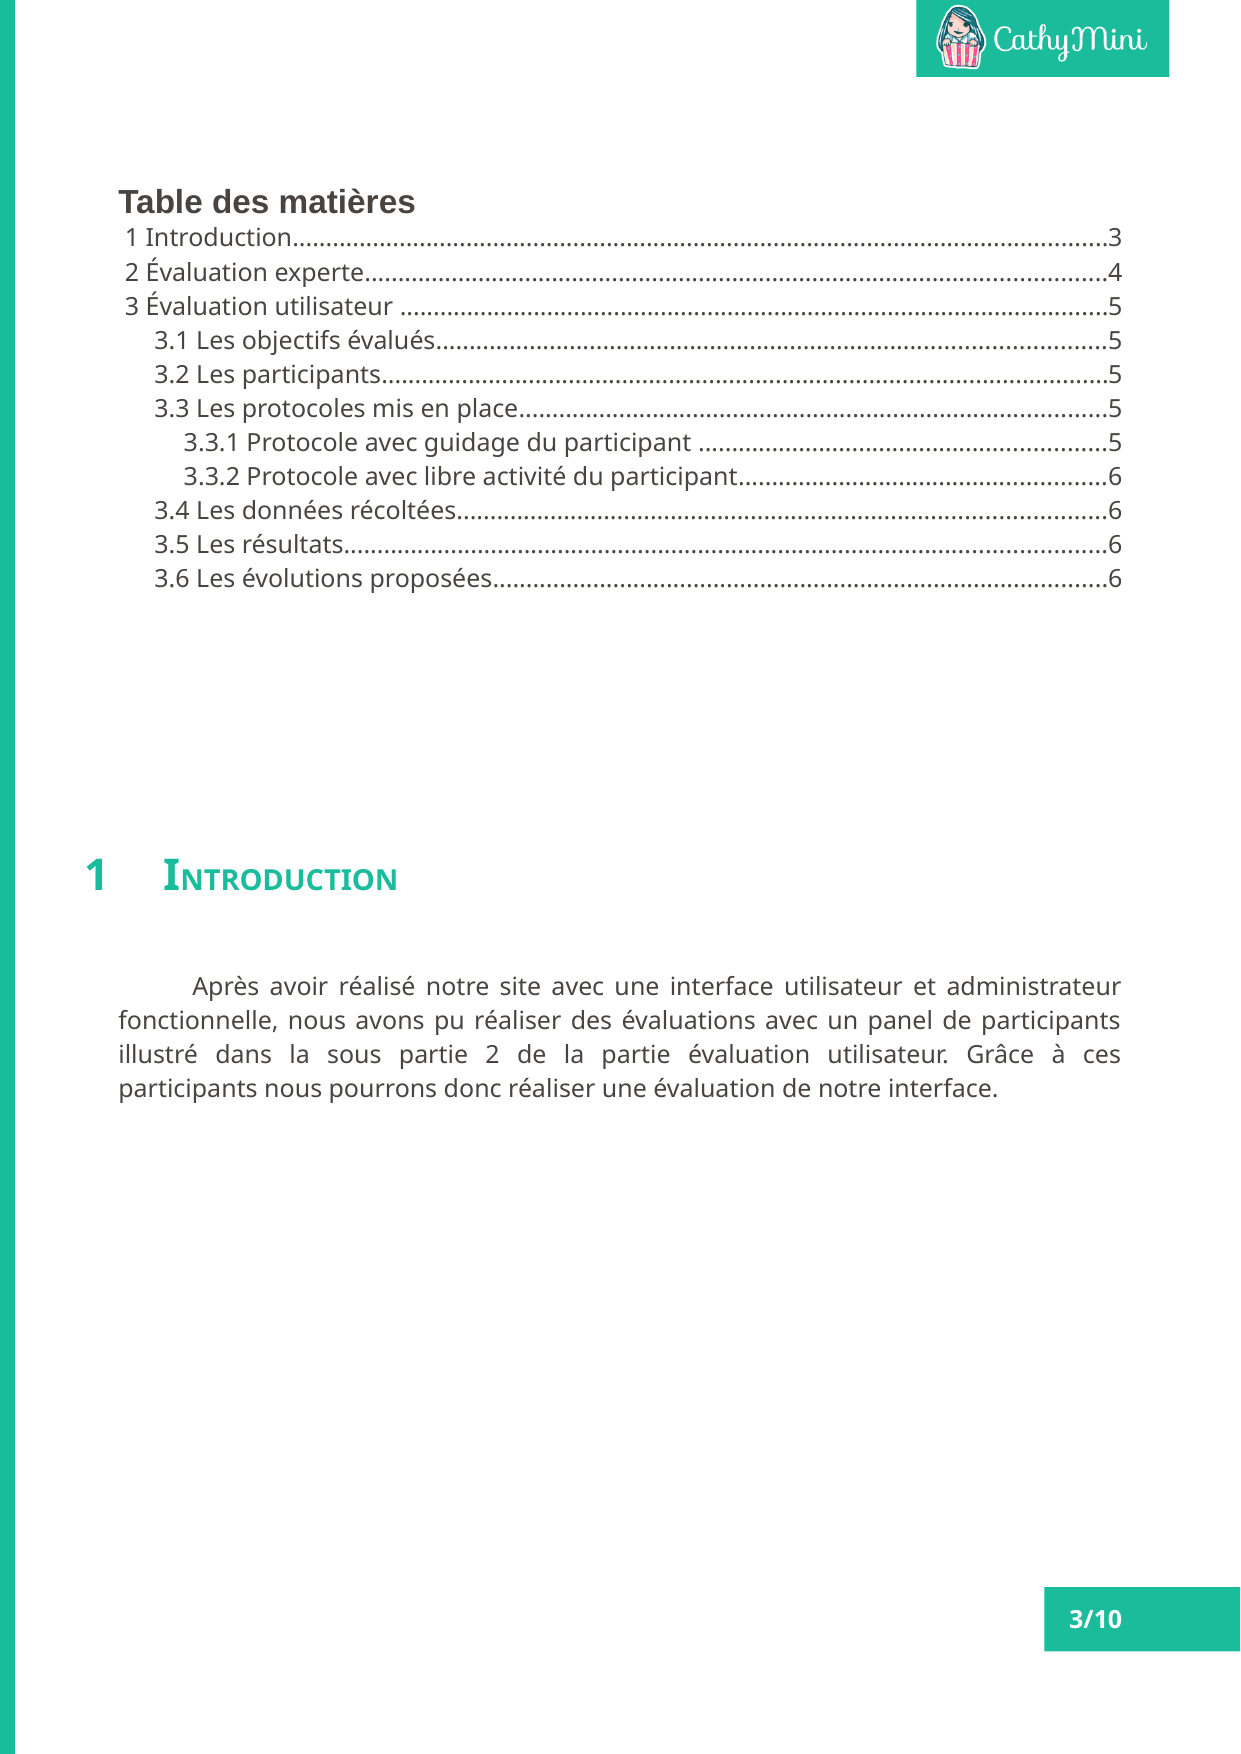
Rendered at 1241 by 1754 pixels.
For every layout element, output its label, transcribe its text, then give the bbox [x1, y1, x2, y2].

subtitle Table des matières [118, 182, 1122, 220]
text Après avoir réalisé notre site avec une interface utilisateur et administrateur fonctionnelle, nous avons pu réaliser des évaluations avec un panel de participants illustré dans la sous partie 2 de la partie évaluation utilisateur. Grâce à ces participants nous pourrons donc réaliser une évaluation de notre interface. [118, 968, 1122, 1105]
text 2 Évaluation experte 4 [118, 254, 1122, 288]
text 3.6 Les évolutions proposées 6 [148, 561, 1122, 595]
text 3.3.2 Protocole avec libre activité du participant 6 [177, 458, 1122, 493]
text 3 Évaluation utilisateur 5 [118, 288, 1122, 322]
subtitle Introduction [73, 844, 1122, 903]
text 1 Introduction 3 [118, 220, 1122, 254]
text 3.5 Les résultats 6 [148, 527, 1122, 561]
text 3.1 Les objectifs évalués 5 [148, 322, 1122, 356]
text 3.2 Les participants 5 [148, 356, 1122, 390]
picture [929, 0, 1156, 73]
text 3.4 Les données récoltées 6 [148, 493, 1122, 527]
text 3.3.1 Protocole avec guidage du participant 5 [177, 424, 1122, 458]
text 3.3 Les protocoles mis en place 5 [148, 390, 1122, 424]
